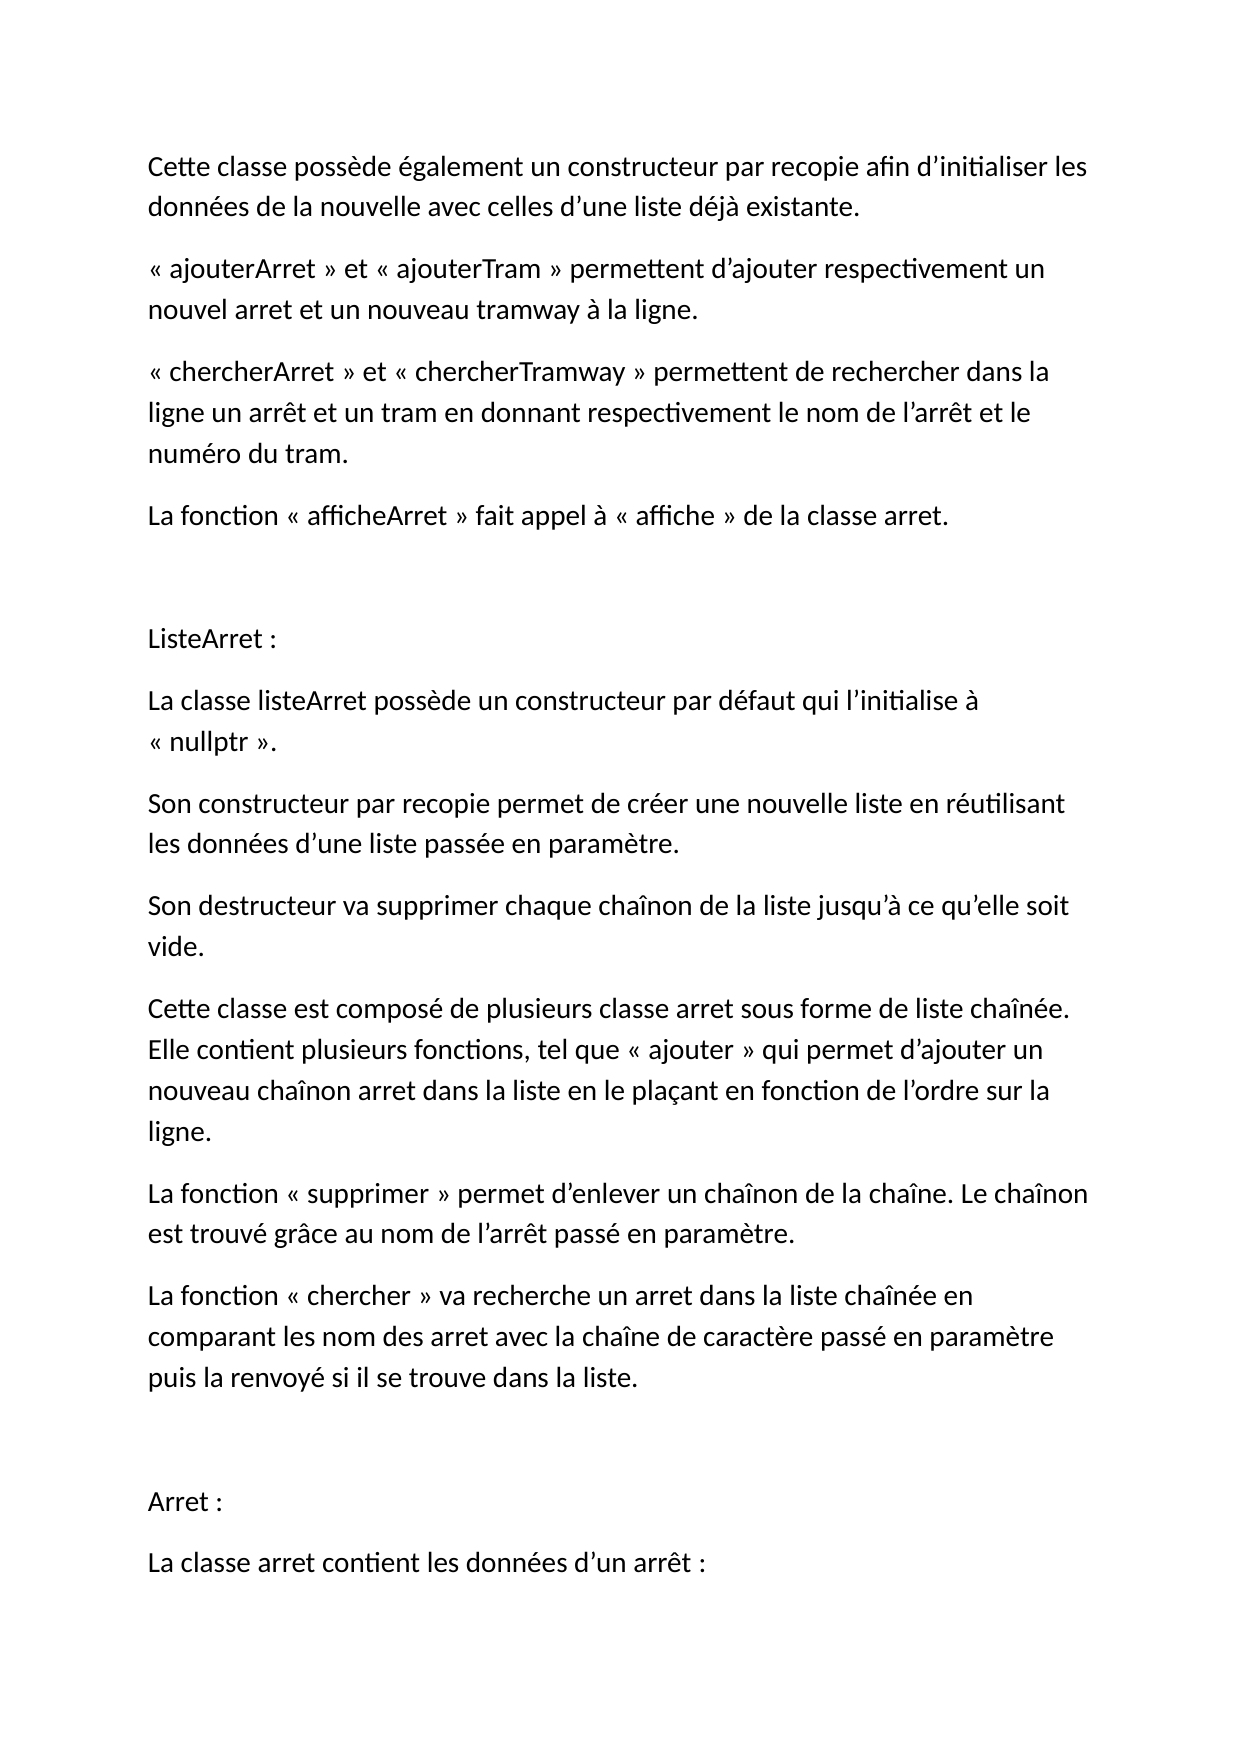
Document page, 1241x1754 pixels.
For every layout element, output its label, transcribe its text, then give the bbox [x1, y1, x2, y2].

text Son constructeur par recopie permet de créer une nouvelle liste en réutilisant les données d’une liste passée en paramètre. [148, 785, 1093, 861]
text Cette classe est composé de plusieurs classe arret sous forme de liste chaînée. Elle contient plusieurs fonctions, tel que « ajouter » qui permet d’ajouter un nouveau chaînon arret dans la liste en le plaçant en fonction de l’ordre sur la ligne. [148, 990, 1093, 1148]
text La classe arret contient les données d’un arrêt : [148, 1544, 1093, 1580]
text Cette classe possède également un constructeur par recopie afin d’initialiser les données de la nouvelle avec celles d’une liste déjà existante. [148, 148, 1093, 224]
text ListeArret : [148, 620, 1093, 656]
text La classe listeArret possède un constructeur par défaut qui l’initialise à « nullptr ». [148, 682, 1093, 758]
text Arret : [148, 1483, 1093, 1518]
text La fonction « chercher » va recherche un arret dans la liste chaînée en comparant les nom des arret avec la chaîne de caractère passé en paramètre puis la renvoyé si il se trouve dans la liste. [148, 1277, 1093, 1395]
text « chercherArret » et « chercherTramway » permettent de rechercher dans la ligne un arrêt et un tram en donnant respectivement le nom de l’arrêt et le numéro du tram. [148, 353, 1093, 471]
text « ajouterArret » et « ajouterTram » permettent d’ajouter respectivement un nouvel arret et un nouveau tramway à la ligne. [148, 250, 1093, 327]
text Son destructeur va supprimer chaque chaînon de la liste jusqu’à ce qu’elle soit vide. [148, 887, 1093, 964]
text La fonction « afficheArret » fait appel à « affiche » de la classe arret. [148, 497, 1093, 532]
text La fonction « supprimer » permet d’enlever un chaînon de la chaîne. Le chaînon est trouvé grâce au nom de l’arrêt passé en paramètre. [148, 1175, 1093, 1251]
